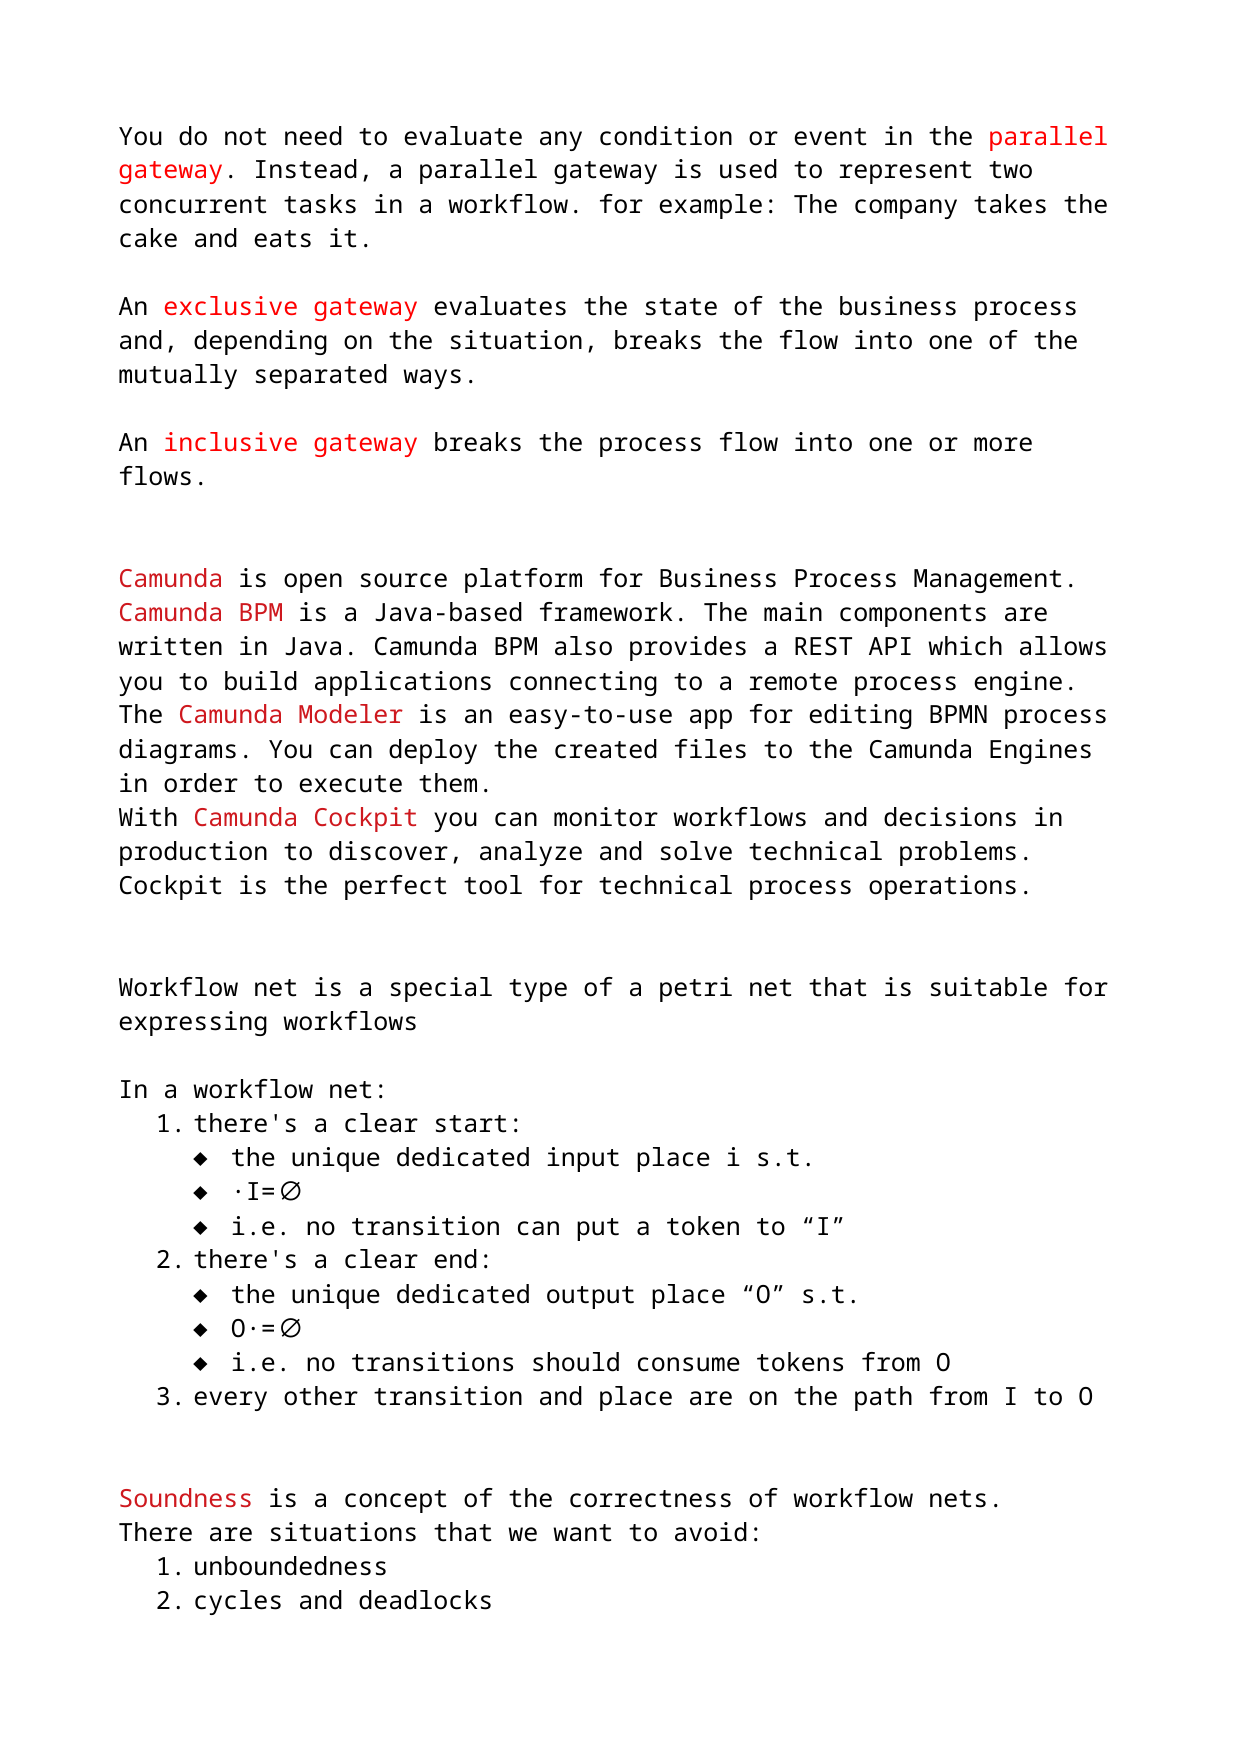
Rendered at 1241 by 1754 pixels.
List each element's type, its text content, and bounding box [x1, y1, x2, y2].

text With Camunda Cockpit you can monitor workflows and decisions in production to discover, analyze and solve technical problems. Cockpit is the perfect tool for technical process operations. [118, 799, 1122, 902]
list O∙=∅ [193, 1310, 1122, 1344]
text An exclusive gateway evaluates the state of the business process and, depending on the situation, breaks the flow into one of the mutually separated ways. [118, 288, 1122, 391]
text An inclusive gateway breaks the process flow into one or more flows. [118, 425, 1122, 493]
list i.e. no transitions should consume tokens from O [193, 1344, 1122, 1378]
list ∙I=∅ [193, 1174, 1122, 1208]
list the unique dedicated output place “O” s.t. [193, 1276, 1122, 1310]
text In a workflow net: [118, 1072, 1122, 1106]
text The Camunda Modeler is an easy-to-use app for editing BPMN process diagrams. You can deploy the created files to the Camunda Engines in order to execute them. [118, 697, 1122, 799]
text You do not need to evaluate any condition or event in the parallel gateway. Instead, a parallel gateway is used to represent two concurrent tasks in a workflow. for example: The company takes the cake and eats it. [118, 118, 1122, 254]
text Soundness is a concept of the correctness of workflow nets. [118, 1481, 1122, 1515]
list cycles and deadlocks [156, 1583, 1122, 1617]
list every other transition and place are on the path from I to O [156, 1378, 1122, 1412]
list there's a clear end: [156, 1242, 1122, 1276]
text Workflow net is a special type of a petri net that is suitable for expressing workflows [118, 970, 1122, 1038]
text There are situations that we want to avoid: [118, 1515, 1122, 1549]
text Camunda is open source platform for Business Process Management. Camunda BPM is a Java-based framework. The main components are written in Java. Camunda BPM also provides a REST API which allows you to build applications connecting to a remote process engine. [118, 561, 1122, 697]
list the unique dedicated input place i s.t. [193, 1140, 1122, 1174]
list there's a clear start: [156, 1106, 1122, 1140]
list unboundedness [156, 1549, 1122, 1583]
list i.e. no transition can put a token to “I” [193, 1208, 1122, 1242]
